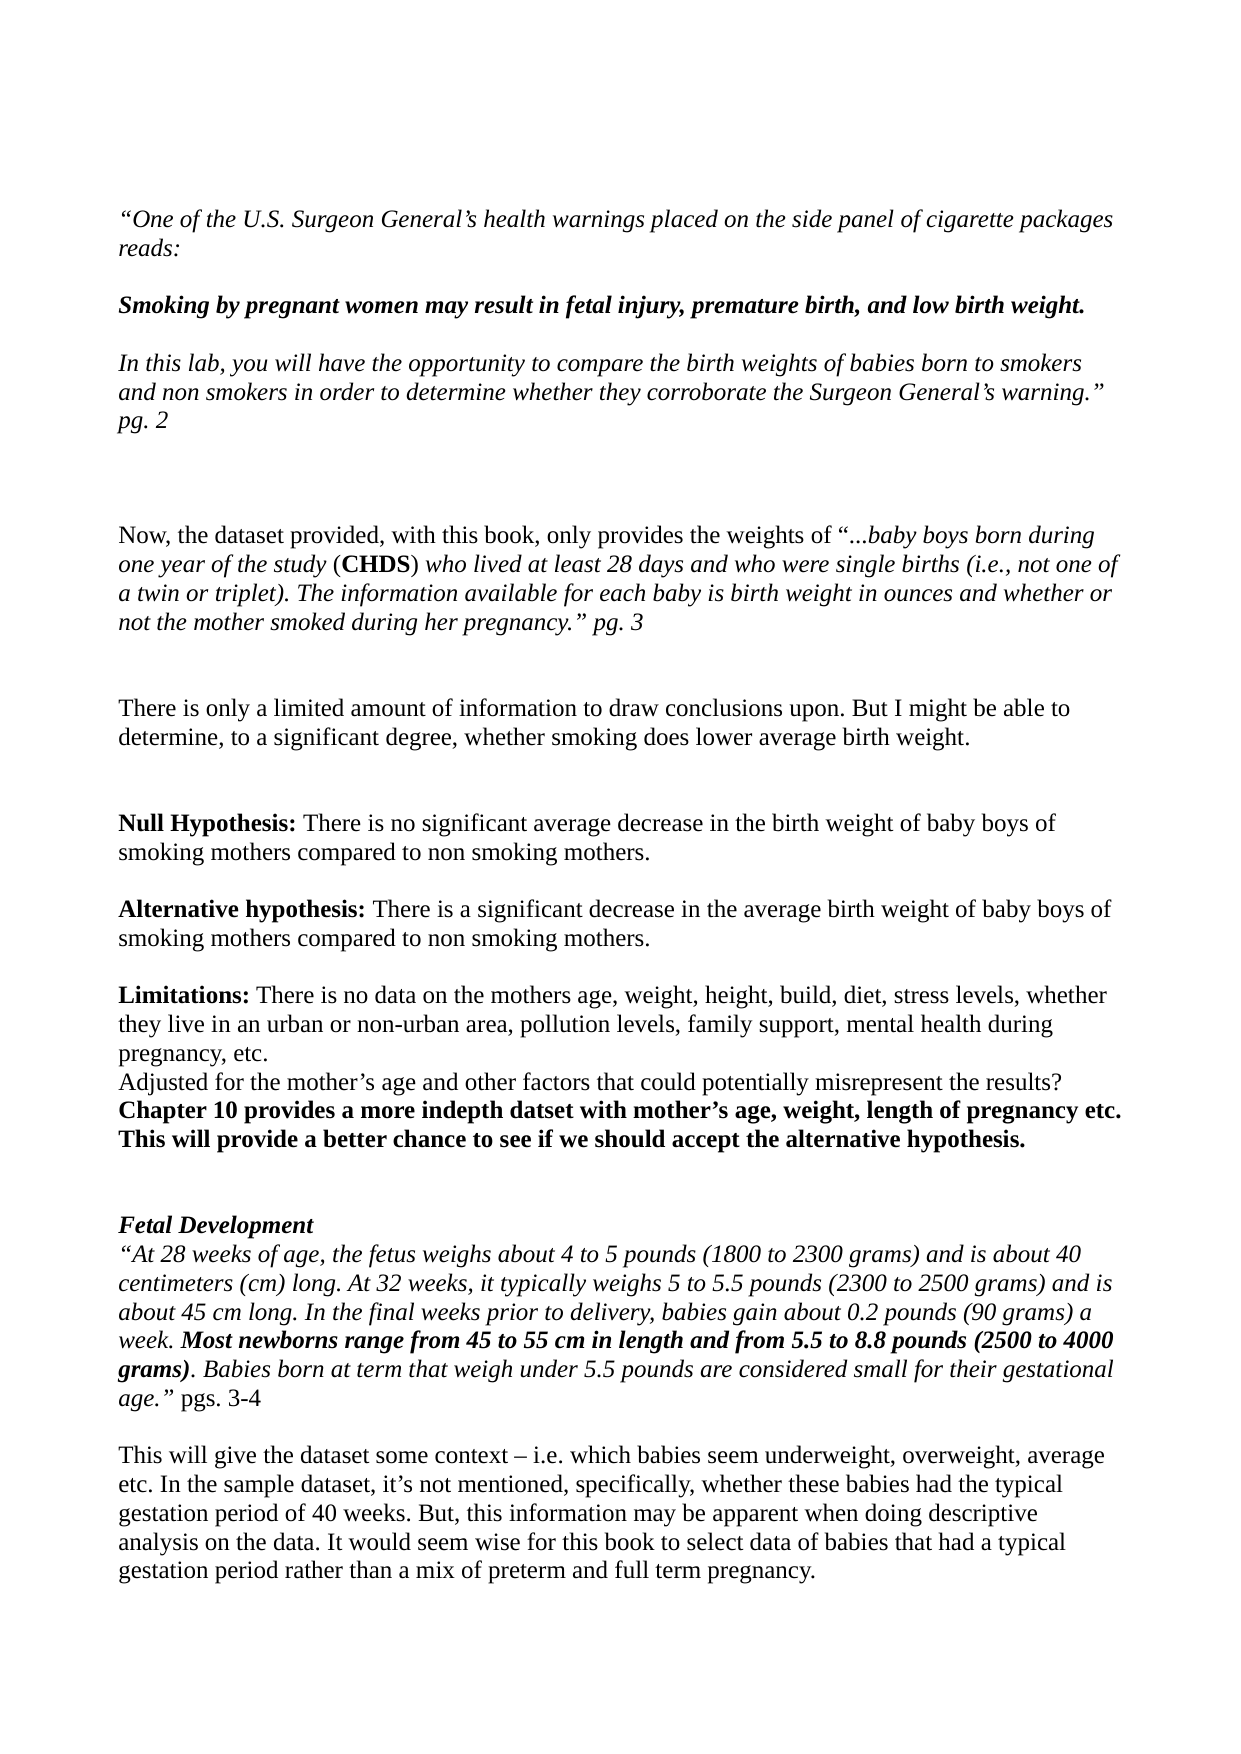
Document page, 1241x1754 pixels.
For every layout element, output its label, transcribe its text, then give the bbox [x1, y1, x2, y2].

text “One of the U.S. Surgeon General’s health warnings placed on the side panel of cigarette packages reads: [118, 204, 1122, 262]
text Null Hypothesis: There is no significant average decrease in the birth weight of baby boys of smoking mothers compared to non smoking mothers. [118, 808, 1122, 866]
text This will give the dataset some context – i.e. which babies seem underweight, overweight, average etc. In the sample dataset, it’s not mentioned, specifically, whether these babies had the typical gestation period of 40 weeks. But, this information may be apparent when doing descriptive analysis on the data. It would seem wise for this book to select data of babies that had a typical gestation period rather than a mix of preterm and full term pregnancy. [118, 1441, 1122, 1584]
text Alternative hypothesis: There is a significant decrease in the average birth weight of baby boys of smoking mothers compared to non smoking mothers. [118, 894, 1122, 952]
text There is only a limited amount of information to draw conclusions upon. But I might be able to determine, to a significant degree, whether smoking does lower average birth weight. [118, 693, 1122, 751]
text Chapter 10 provides a more indepth datset with mother’s age, weight, length of pregnancy etc. This will provide a better chance to see if we should accept the alternative hypothesis. [118, 1096, 1122, 1153]
text Now, the dataset provided, with this book, only provides the weights of “...baby boys born during one year of the study (CHDS) who lived at least 28 days and who were single births (i.e., not one of a twin or triplet). The information available for each baby is birth weight in ounces and whether or not the mother smoked during her pregnancy.” pg. 3 [118, 521, 1122, 636]
text Limitations: There is no data on the mothers age, weight, height, build, diet, stress levels, whether they live in an urban or non-urban area, pollution levels, family support, mental health during pregnancy, etc. [118, 981, 1122, 1067]
text Fetal Development [118, 1211, 1122, 1239]
text In this lab, you will have the opportunity to compare the birth weights of babies born to smokers and non smokers in order to determine whether they corroborate the Surgeon General’s warning.” pg. 2 [118, 348, 1122, 434]
text “At 28 weeks of age, the fetus weighs about 4 to 5 pounds (1800 to 2300 grams) and is about 40 centimeters (cm) long. At 32 weeks, it typically weighs 5 to 5.5 pounds (2300 to 2500 grams) and is about 45 cm long. In the final weeks prior to delivery, babies gain about 0.2 pounds (90 grams) a week. Most newborns range from 45 to 55 cm in length and from 5.5 to 8.8 pounds (2500 to 4000 grams). Babies born at term that weigh under 5.5 pounds are considered small for their gestational age.” pgs. 3-4 [118, 1239, 1122, 1412]
text Smoking by pregnant women may result in fetal injury, premature birth, and low birth weight. [118, 291, 1122, 319]
text Adjusted for the mother’s age and other factors that could potentially misrepresent the results? [118, 1067, 1122, 1096]
